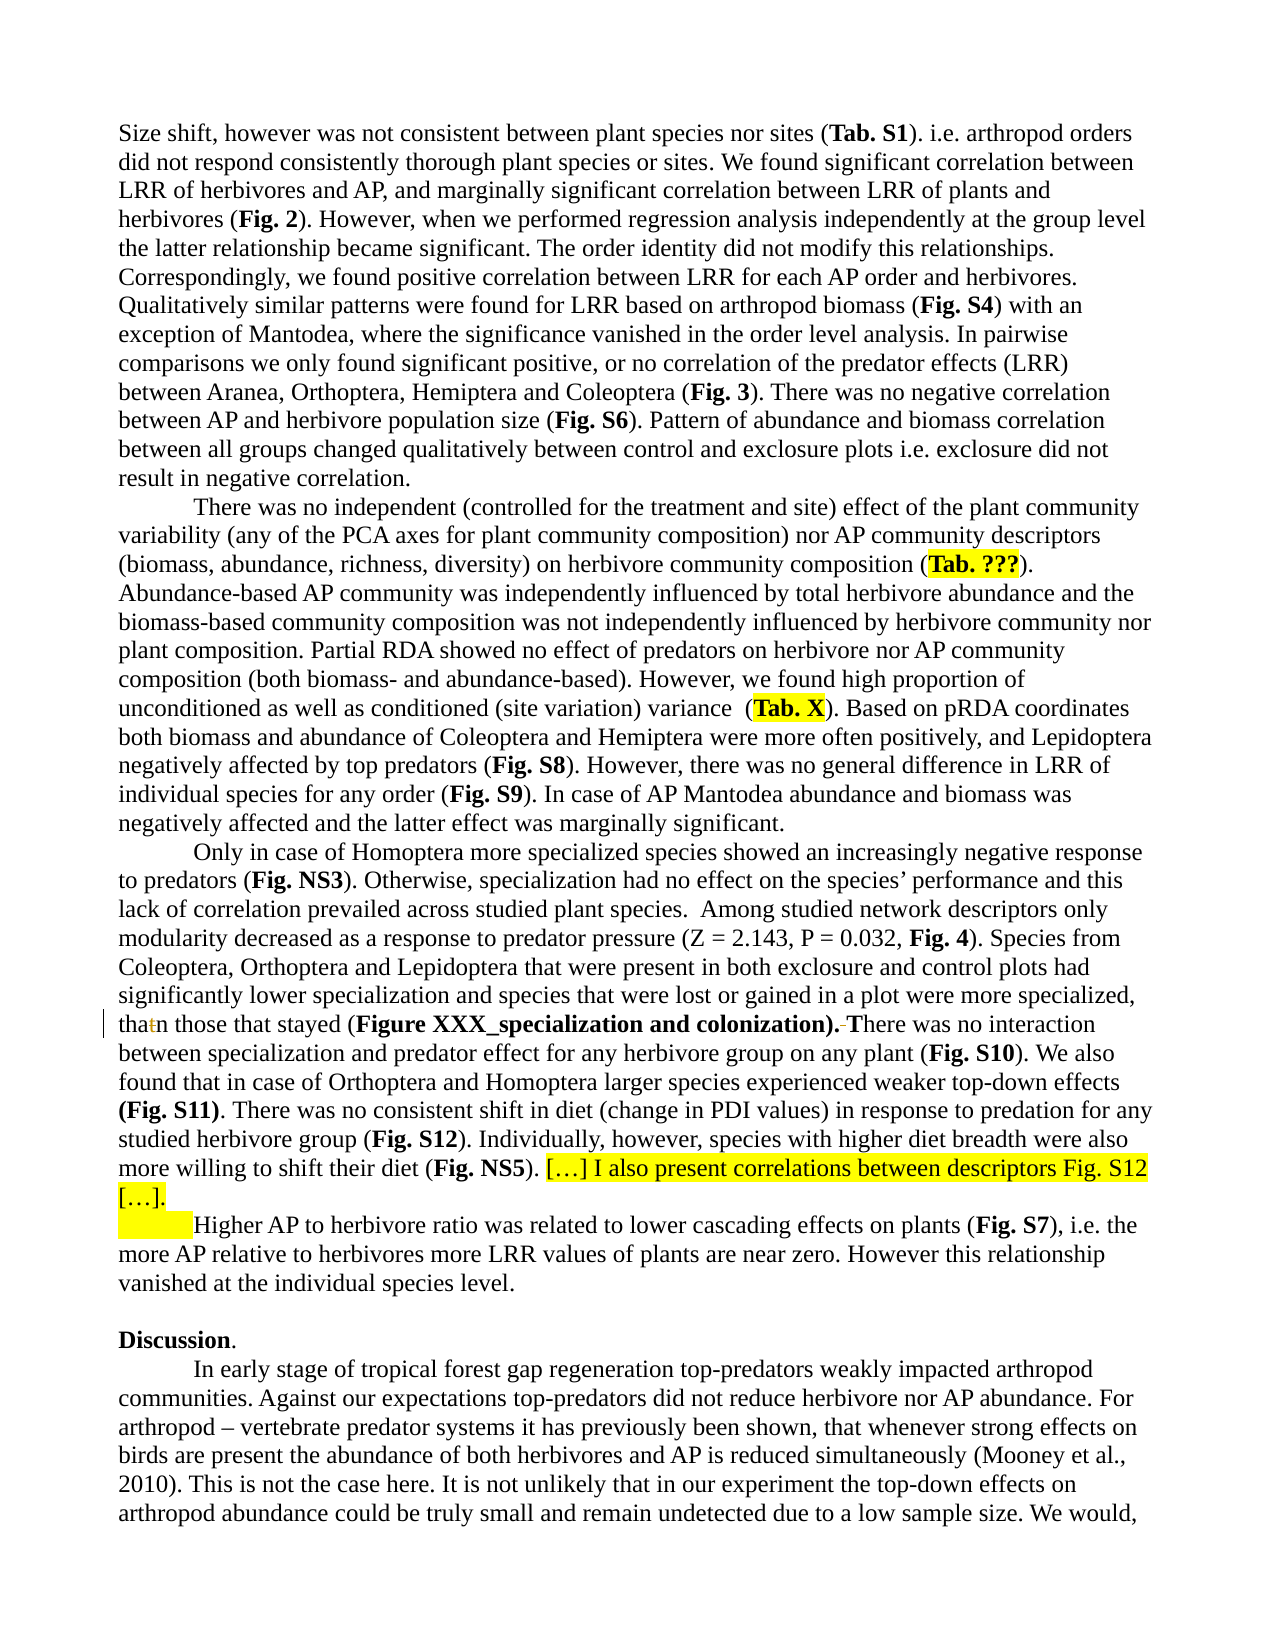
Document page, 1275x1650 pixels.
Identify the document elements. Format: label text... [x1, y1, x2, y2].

text In early stage of tropical forest gap regeneration top-predators weakly impacted arthropod communities. Against our expectations top-predators did not reduce herbivore nor AP abundance. For arthropod – vertebrate predator systems it has previously been shown, that whenever strong effects on birds are present the abundance of both herbivores and AP is reduced simultaneously (Mooney et al., 2010). This is not the case here. It is not unlikely that in our experiment the top-down effects on arthropod abundance could be truly small and remain undetected due to a low sample size. We would, [118, 1354, 1157, 1527]
text Higher AP to herbivore ratio was related to lower cascading effects on plants (Fig. S7), i.e. the more AP relative to herbivores more LRR values of plants are near zero. However this relationship vanished at the individual species level. [118, 1211, 1157, 1297]
text Discussion. [118, 1326, 1157, 1354]
text Size shift, however was not consistent between plant species nor sites (Tab. S1). i.e. arthropod orders did not respond consistently thorough plant species or sites. We found significant correlation between LRR of herbivores and AP, and marginally significant correlation between LRR of plants and herbivores (Fig. 2). However, when we performed regression analysis independently at the group level the latter relationship became significant. The order identity did not modify this relationships. Correspondingly, we found positive correlation between LRR for each AP order and herbivores. Qualitatively similar patterns were found for LRR based on arthropod biomass (Fig. S4) with an exception of Mantodea, where the significance vanished in the order level analysis. In pairwise comparisons we only found significant positive, or no correlation of the predator effects (LRR) between Aranea, Orthoptera, Hemiptera and Coleoptera (Fig. 3). There was no negative correlation between AP and herbivore population size (Fig. S6). Pattern of abundance and biomass correlation between all groups changed qualitatively between control and exclosure plots i.e. exclosure did not result in negative correlation. [118, 118, 1157, 492]
text There was no independent (controlled for the treatment and site) effect of the plant community variability (any of the PCA axes for plant community composition) nor AP community descriptors (biomass, abundance, richness, diversity) on herbivore community composition (Tab. ???). Abundance-based AP community was independently influenced by total herbivore abundance and the biomass-based community composition was not independently influenced by herbivore community nor plant composition. Partial RDA showed no effect of predators on herbivore nor AP community composition (both biomass- and abundance-based). However, we found high proportion of unconditioned as well as conditioned (site variation) variance (Tab. X). Based on pRDA coordinates both biomass and abundance of Coleoptera and Hemiptera were more often positively, and Lepidoptera negatively affected by top predators (Fig. S8). However, there was no general difference in LRR of individual species for any order (Fig. S9). In case of AP Mantodea abundance and biomass was negatively affected and the latter effect was marginally significant. [118, 492, 1157, 837]
text Only in case of Homoptera more specialized species showed an increasingly negative response to predators (Fig. NS3). Otherwise, specialization had no effect on the species’ performance and this lack of correlation prevailed across studied plant species. Among studied network descriptors only modularity decreased as a response to predator pressure (Z = 2.143, P = 0.032, Fig. 4). Species from Coleoptera, Orthoptera and Lepidoptera that were present in both exclosure and control plots had significantly lower specialization and species that were lost or gained in a plot were more specialized, than those that stayed (Figure XXX_specialization and colonization).There was no interaction between specialization and predator effect for any herbivore group on any plant (Fig. S10). We also found that in case of Orthoptera and Homoptera larger species experienced weaker top-down effects (Fig. S11). There was no consistent shift in diet (change in PDI values) in response to predation for any studied herbivore group (Fig. S12). Individually, however, species with higher diet breadth were also more willing to shift their diet (Fig. NS5). […] I also present correlations between descriptors Fig. S12 […]. [118, 837, 1157, 1211]
